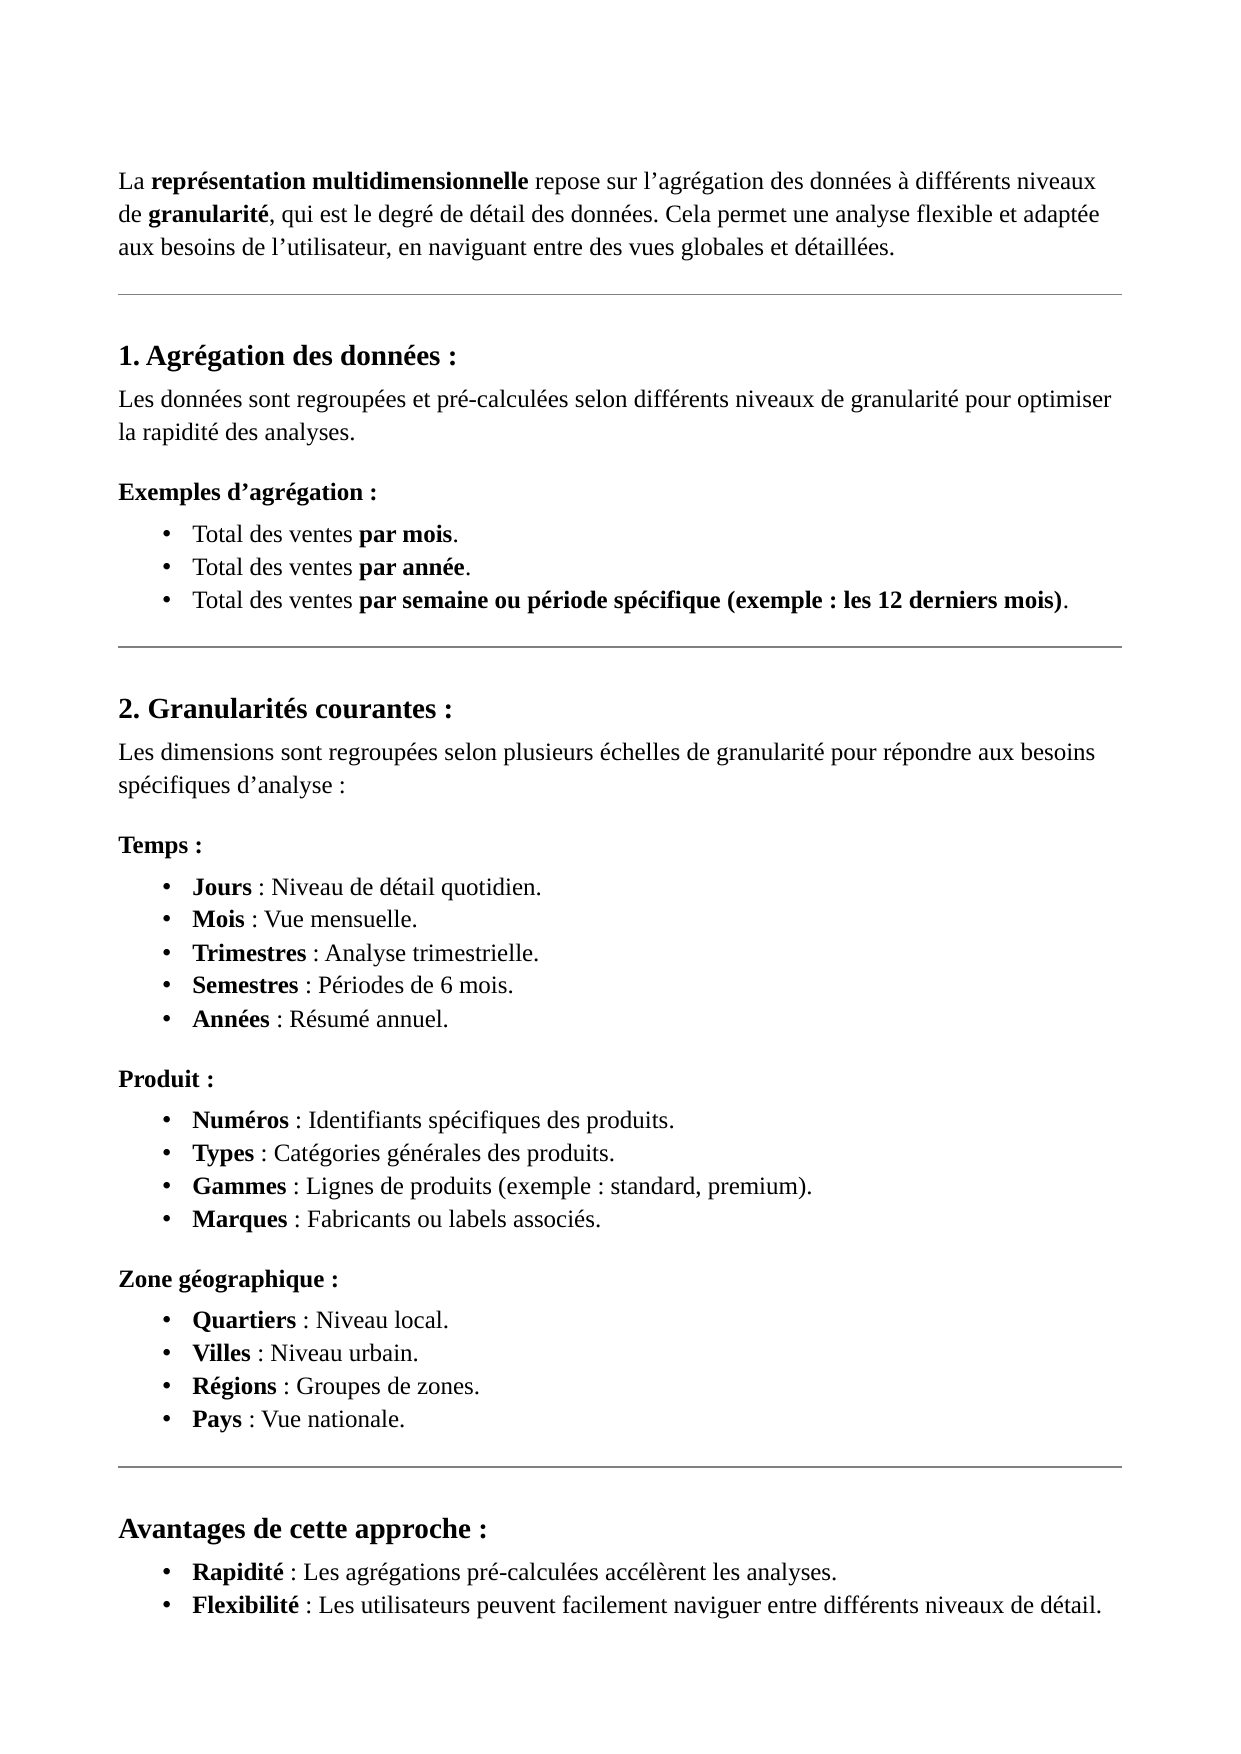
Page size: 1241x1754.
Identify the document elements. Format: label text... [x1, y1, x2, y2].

subtitle Produit : [118, 1064, 1122, 1092]
text Les dimensions sont regroupées selon plusieurs échelles de granularité pour répondre aux besoins spécifiques d’analyse : [118, 737, 1122, 799]
list Rapidité : Les agrégations pré-calculées accélèrent les analyses. [162, 1557, 1122, 1586]
list Numéros : Identifiants spécifiques des produits. [162, 1105, 1122, 1134]
text La représentation multidimensionnelle repose sur l’agrégation des données à différents niveaux de granularité, qui est le degré de détail des données. Cela permet une analyse flexible et adaptée aux besoins de l’utilisateur, en naviguant entre des vues globales et détaillées. [118, 166, 1122, 261]
list Semestres : Périodes de 6 mois. [162, 971, 1122, 999]
list Années : Résumé annuel. [162, 1004, 1122, 1032]
list Mois : Vue mensuelle. [162, 904, 1122, 933]
list Flexibilité : Les utilisateurs peuvent facilement naviguer entre différents niveaux de détail. [162, 1590, 1122, 1619]
list Villes : Niveau urbain. [162, 1338, 1122, 1367]
list Régions : Groupes de zones. [162, 1371, 1122, 1400]
subtitle Temps : [118, 830, 1122, 859]
subtitle Zone géographique : [118, 1264, 1122, 1293]
list Marques : Fabricants ou labels associés. [162, 1204, 1122, 1233]
list Total des ventes par mois. [162, 519, 1122, 547]
list Pays : Vue nationale. [162, 1404, 1122, 1433]
subtitle 2. Granularités courantes : [118, 691, 1122, 725]
list Quartiers : Niveau local. [162, 1305, 1122, 1334]
list Total des ventes par semaine ou période spécifique (exemple : les 12 derniers mois). [162, 585, 1122, 613]
list Total des ventes par année. [162, 552, 1122, 580]
subtitle Avantages de cette approche : [118, 1511, 1122, 1544]
text Les données sont regroupées et pré-calculées selon différents niveaux de granularité pour optimiser la rapidité des analyses. [118, 384, 1122, 446]
subtitle Exemples d’agrégation : [118, 477, 1122, 506]
list Gammes : Lignes de produits (exemple : standard, premium). [162, 1171, 1122, 1200]
list Trimestres : Analyse trimestrielle. [162, 938, 1122, 966]
list Jours : Niveau de détail quotidien. [162, 872, 1122, 900]
list Types : Catégories générales des produits. [162, 1138, 1122, 1167]
subtitle 1. Agrégation des données : [118, 338, 1122, 372]
